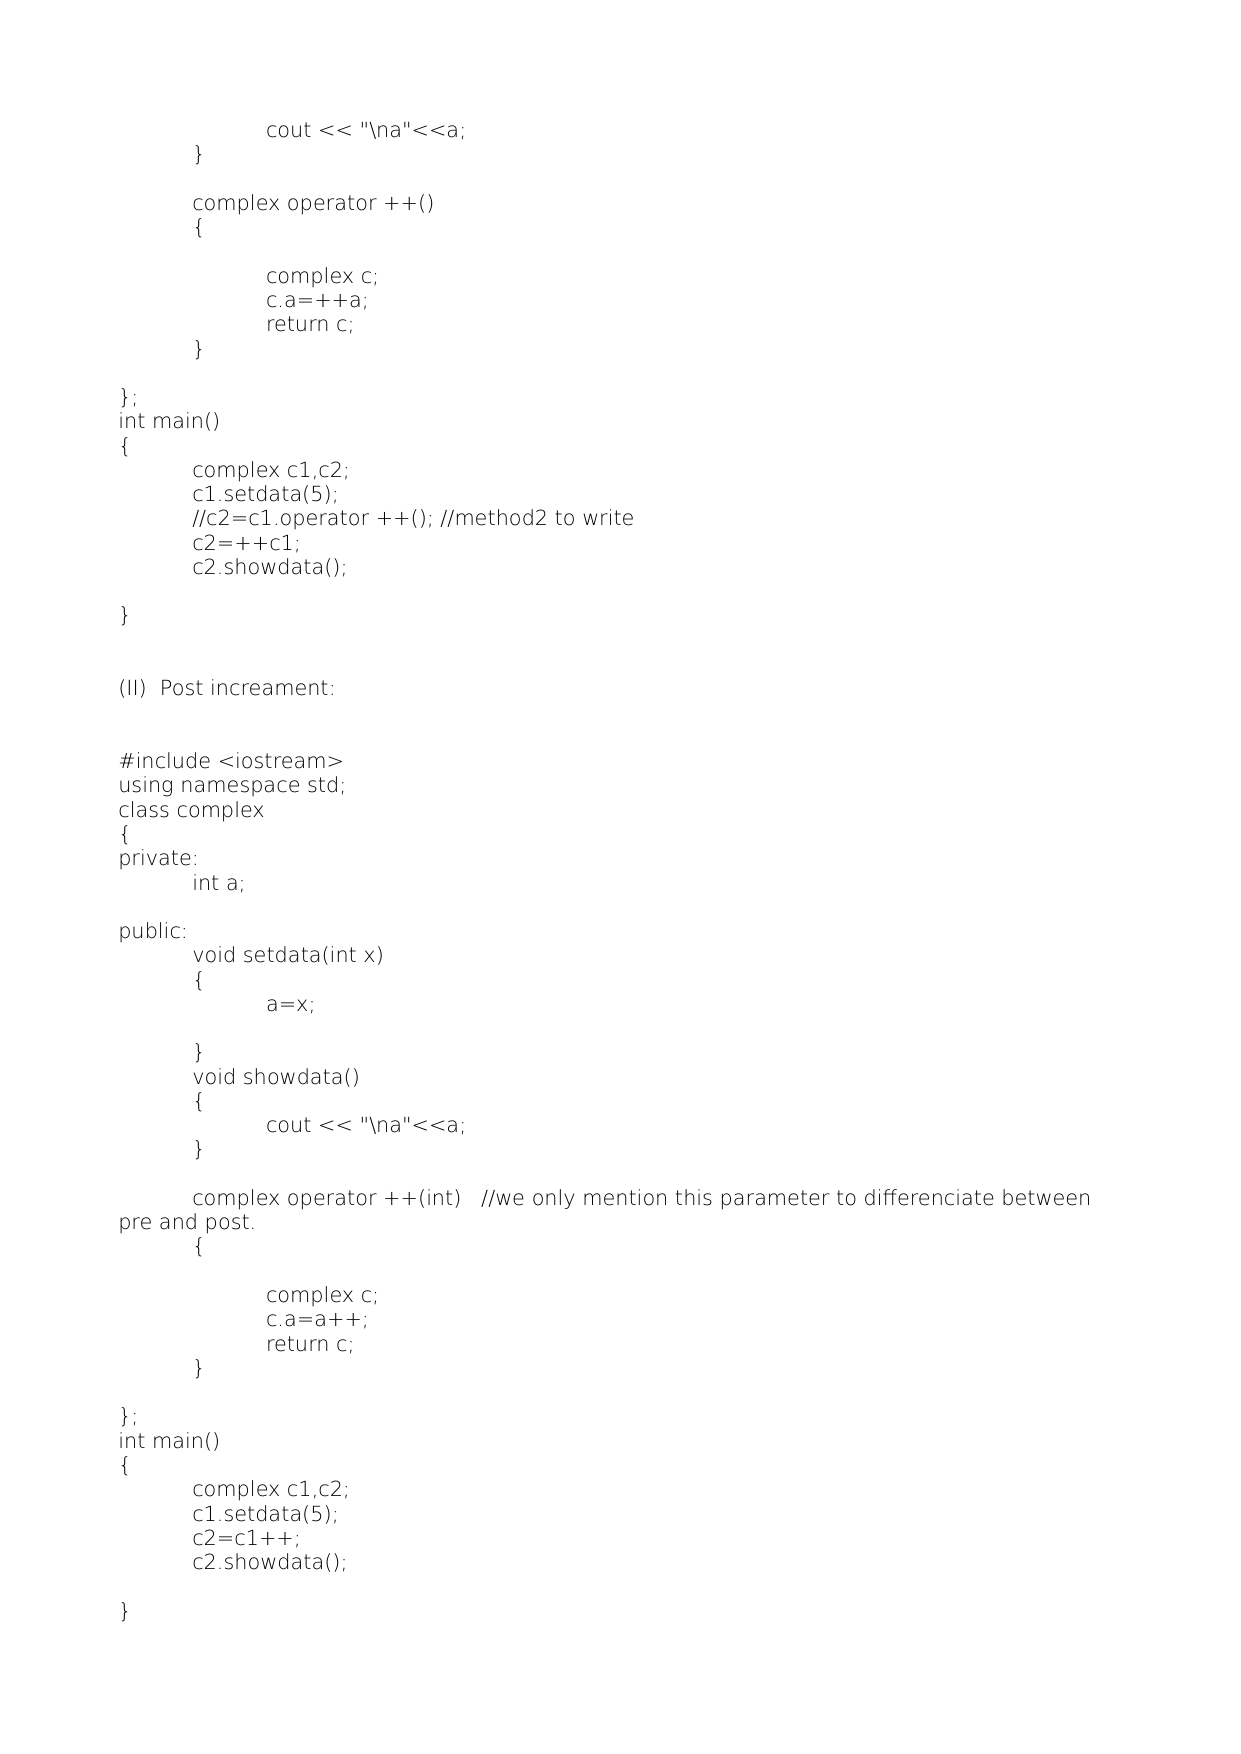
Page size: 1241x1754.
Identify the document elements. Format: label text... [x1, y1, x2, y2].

text complex c; [118, 264, 1122, 288]
text } [118, 1599, 1122, 1623]
text return c; [118, 312, 1122, 337]
text using namespace std; [118, 773, 1122, 798]
text } [118, 142, 1122, 167]
text return c; [118, 1332, 1122, 1356]
text c1.setdata(5); [118, 1502, 1122, 1526]
text } [118, 603, 1122, 628]
text c2=c1++; [118, 1526, 1122, 1550]
text { [118, 968, 1122, 992]
text int main() [118, 409, 1122, 434]
text int main() [118, 1429, 1122, 1453]
text class complex [118, 798, 1122, 822]
text (II) Post increament: [118, 676, 1122, 701]
text }; [118, 1404, 1122, 1429]
text int a; [118, 871, 1122, 895]
text a=x; [118, 992, 1122, 1016]
text private: [118, 846, 1122, 871]
text void setdata(int x) [118, 943, 1122, 968]
text cout << "\na"<<a; [118, 1113, 1122, 1137]
text { [118, 1089, 1122, 1113]
text c2.showdata(); [118, 555, 1122, 579]
text } [118, 1040, 1122, 1065]
text public: [118, 919, 1122, 943]
text cout << "\na"<<a; [118, 118, 1122, 142]
text }; [118, 385, 1122, 409]
text complex operator ++() [118, 191, 1122, 215]
text complex c; [118, 1283, 1122, 1307]
text } [118, 337, 1122, 361]
text } [118, 1137, 1122, 1162]
text { [118, 215, 1122, 239]
text c2.showdata(); [118, 1550, 1122, 1574]
text { [118, 434, 1122, 458]
text { [118, 1453, 1122, 1477]
text { [118, 822, 1122, 846]
text #include <iostream> [118, 749, 1122, 773]
text } [118, 1356, 1122, 1380]
text complex c1,c2; [118, 458, 1122, 482]
text void showdata() [118, 1065, 1122, 1089]
text c1.setdata(5); [118, 482, 1122, 506]
text c.a=++a; [118, 288, 1122, 312]
text complex c1,c2; [118, 1477, 1122, 1502]
text c.a=a++; [118, 1307, 1122, 1332]
text { [118, 1234, 1122, 1259]
text complex operator ++(int) //we only mention this parameter to differenciate between pre and post. [118, 1186, 1122, 1234]
text //c2=c1.operator ++(); //method2 to write [118, 506, 1122, 531]
text c2=++c1; [118, 531, 1122, 555]
